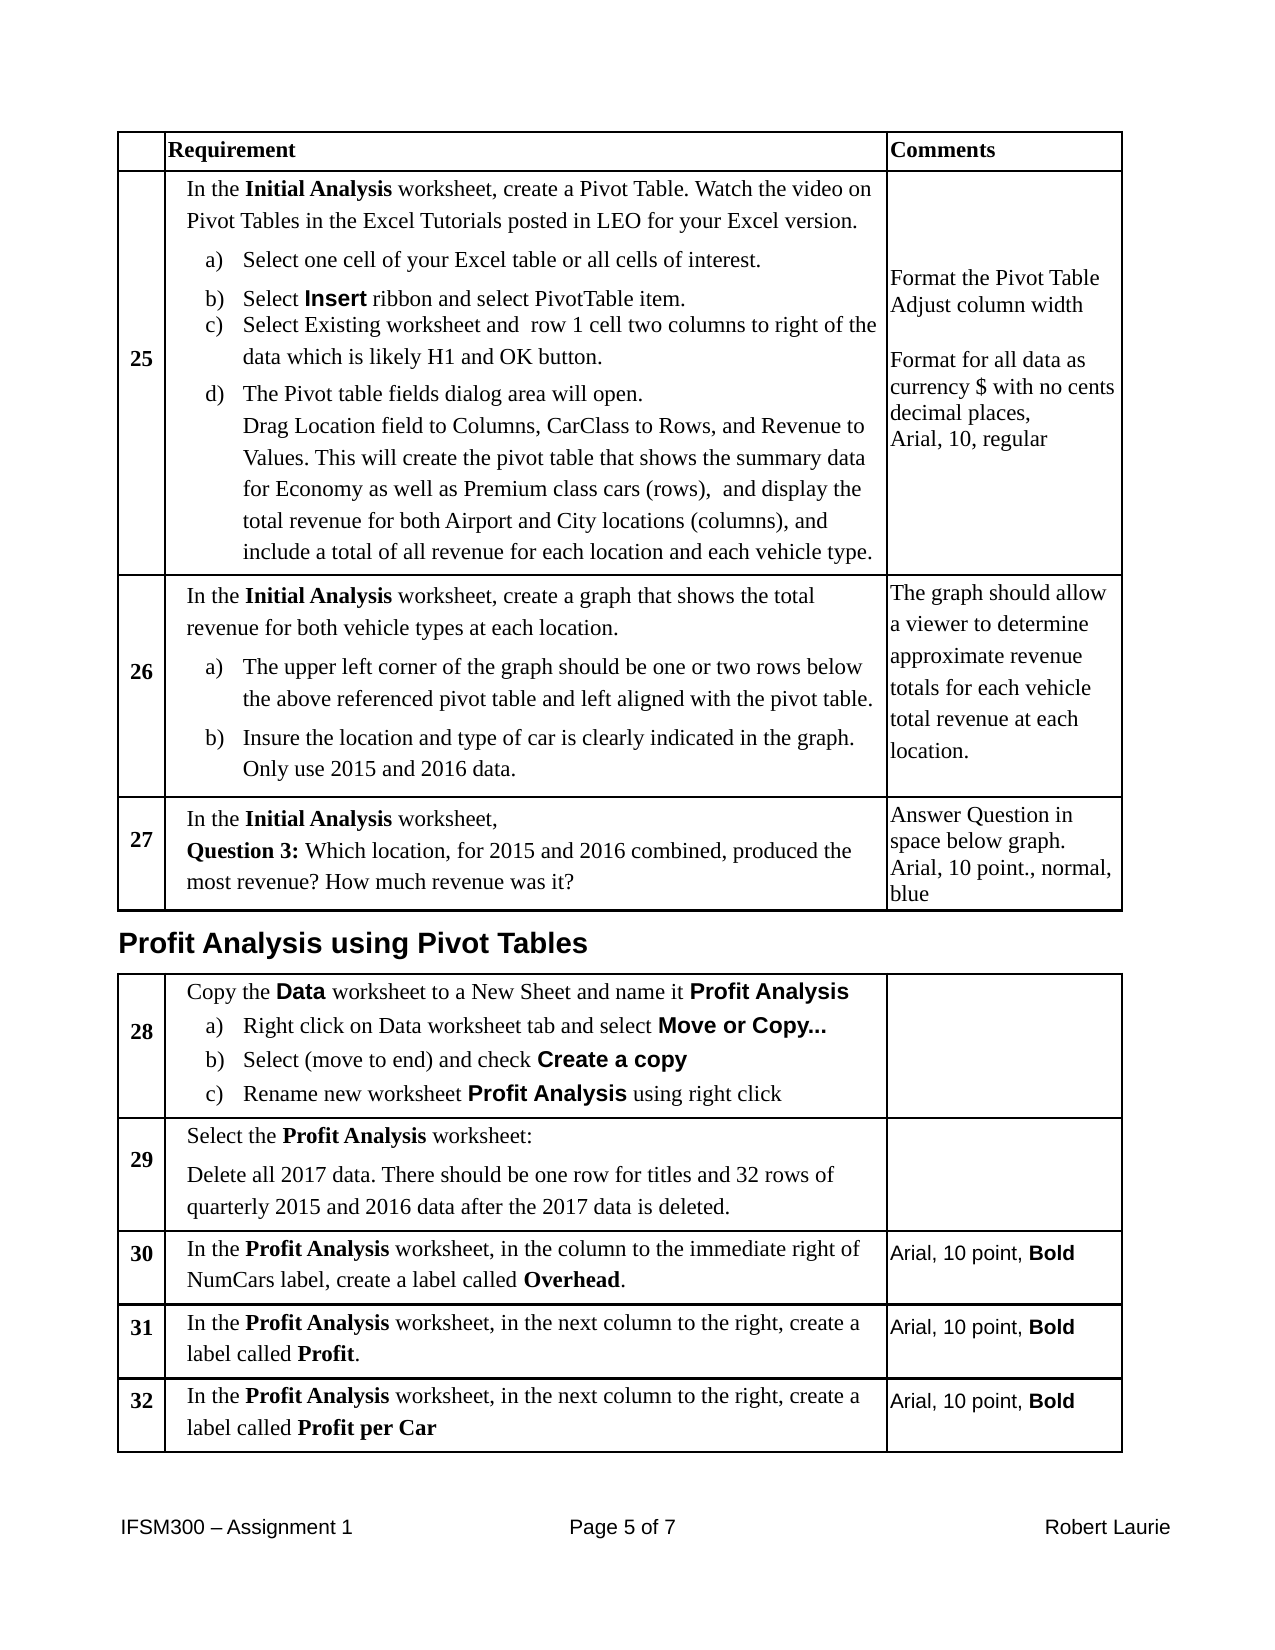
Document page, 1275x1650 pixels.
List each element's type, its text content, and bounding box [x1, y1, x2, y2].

table_cell 32 [119, 1380, 164, 1451]
table_cell Answer Question in space below graph. Arial, 10 point., normal, blue [888, 798, 1121, 909]
table_cell In the Initial Analysis worksheet, create a Pivot Table. Watch the video on Pivot Tables in the Excel Tutorials posted in LEO for your Excel version. Select one cell of your Excel table or all cells of interest. Select Insert ribbon and select PivotTable item. Select Existing worksheet and row 1 cell two columns to right of the data which is likely H1 and OK button. The Pivot table fields dialog area will open. Drag Location field to Columns, CarClass to Rows, and Revenue to Values. This will create the pivot table that shows the summary data for Economy as well as Premium class cars (rows), and display the total revenue for both Airport and City locations (columns), and include a total of all revenue for each location and each vehicle type. [166, 172, 886, 573]
subtitle Profit Analysis using Pivot Tables [118, 926, 1173, 960]
table_cell 29 [119, 1119, 164, 1229]
table_header [119, 133, 164, 170]
table_cell The graph should allow a viewer to determine approximate revenue totals for each vehicle total revenue at each location. [888, 576, 1121, 796]
table_cell In the Initial Analysis worksheet, create a graph that shows the total revenue for both vehicle types at each location. The upper left corner of the graph should be one or two rows below the above referenced pivot table and left aligned with the pivot table. Insure the location and type of car is clearly indicated in the graph. Only use 2015 and 2016 data. [166, 576, 886, 796]
table_header 28 [119, 975, 164, 1117]
table_cell 30 [119, 1232, 164, 1303]
table_cell 25 [119, 172, 164, 573]
table_cell 31 [119, 1306, 164, 1377]
table_cell Arial, 10 point, Bold [888, 1232, 1121, 1303]
table_header [888, 975, 1121, 1117]
table_cell 27 [119, 798, 164, 909]
table_cell Arial, 10 point, Bold [888, 1306, 1121, 1377]
table_header Requirement [166, 133, 886, 170]
table_cell In the Initial Analysis worksheet, Question 3: Which location, for 2015 and 2016 combined, produced the most revenue? How much revenue was it? [166, 798, 886, 909]
table_cell 26 [119, 576, 164, 796]
table_cell In the Profit Analysis worksheet, in the column to the immediate right of NumCars label, create a label called Overhead. [166, 1232, 886, 1303]
table_cell In the Profit Analysis worksheet, in the next column to the right, create a label called Profit. [166, 1306, 886, 1377]
table_cell Select the Profit Analysis worksheet: Delete all 2017 data. There should be one row for titles and 32 rows of quarterly 2015 and 2016 data after the 2017 data is deleted. [166, 1119, 886, 1229]
table_header Comments [888, 133, 1121, 170]
table_cell Arial, 10 point, Bold [888, 1380, 1121, 1451]
table_cell [888, 1119, 1121, 1229]
table_cell In the Profit Analysis worksheet, in the next column to the right, create a label called Profit per Car [166, 1380, 886, 1451]
table_header Copy the Data worksheet to a New Sheet and name it Profit Analysis Right click on Data worksheet tab and select Move or Copy... Select (move to end) and check Create a copy Rename new worksheet Profit Analysis using right click [166, 975, 886, 1117]
table_cell Format the Pivot Table Adjust column width Format for all data as currency $ with no cents decimal places, Arial, 10, regular [888, 172, 1121, 573]
